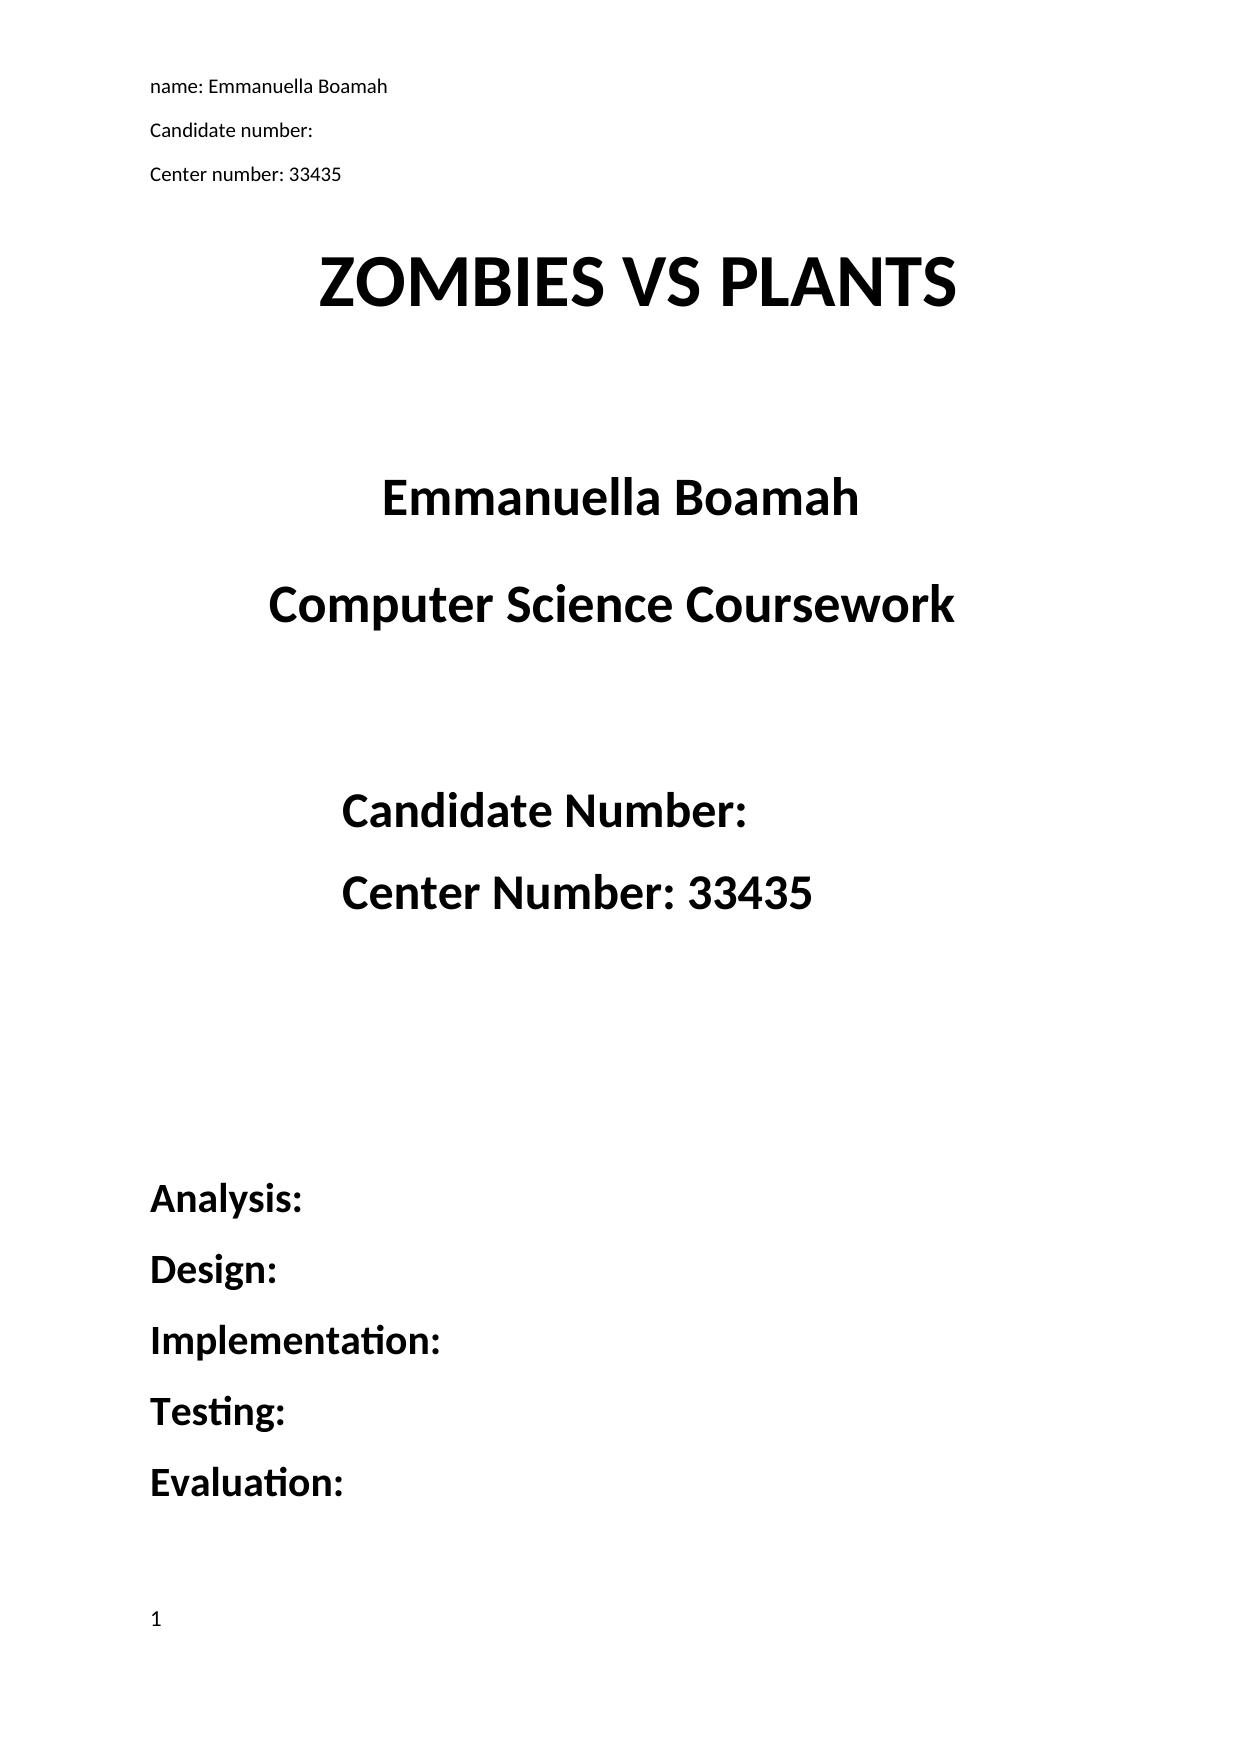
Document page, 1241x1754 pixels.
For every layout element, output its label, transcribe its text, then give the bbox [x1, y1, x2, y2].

text Evaluation: [150, 1456, 1090, 1507]
text Computer Science Coursework [150, 550, 1090, 641]
text Implementation: [150, 1314, 1090, 1365]
text Testing: [150, 1385, 1090, 1436]
text Design: [150, 1243, 1090, 1294]
text Center Number: 33435 [150, 861, 1090, 922]
text ZOMBIES VS PLANTS [150, 233, 1090, 325]
text Analysis: [150, 1172, 1090, 1223]
text Candidate Number: [150, 779, 1090, 840]
text Emmanuella Boamah [150, 462, 1090, 529]
